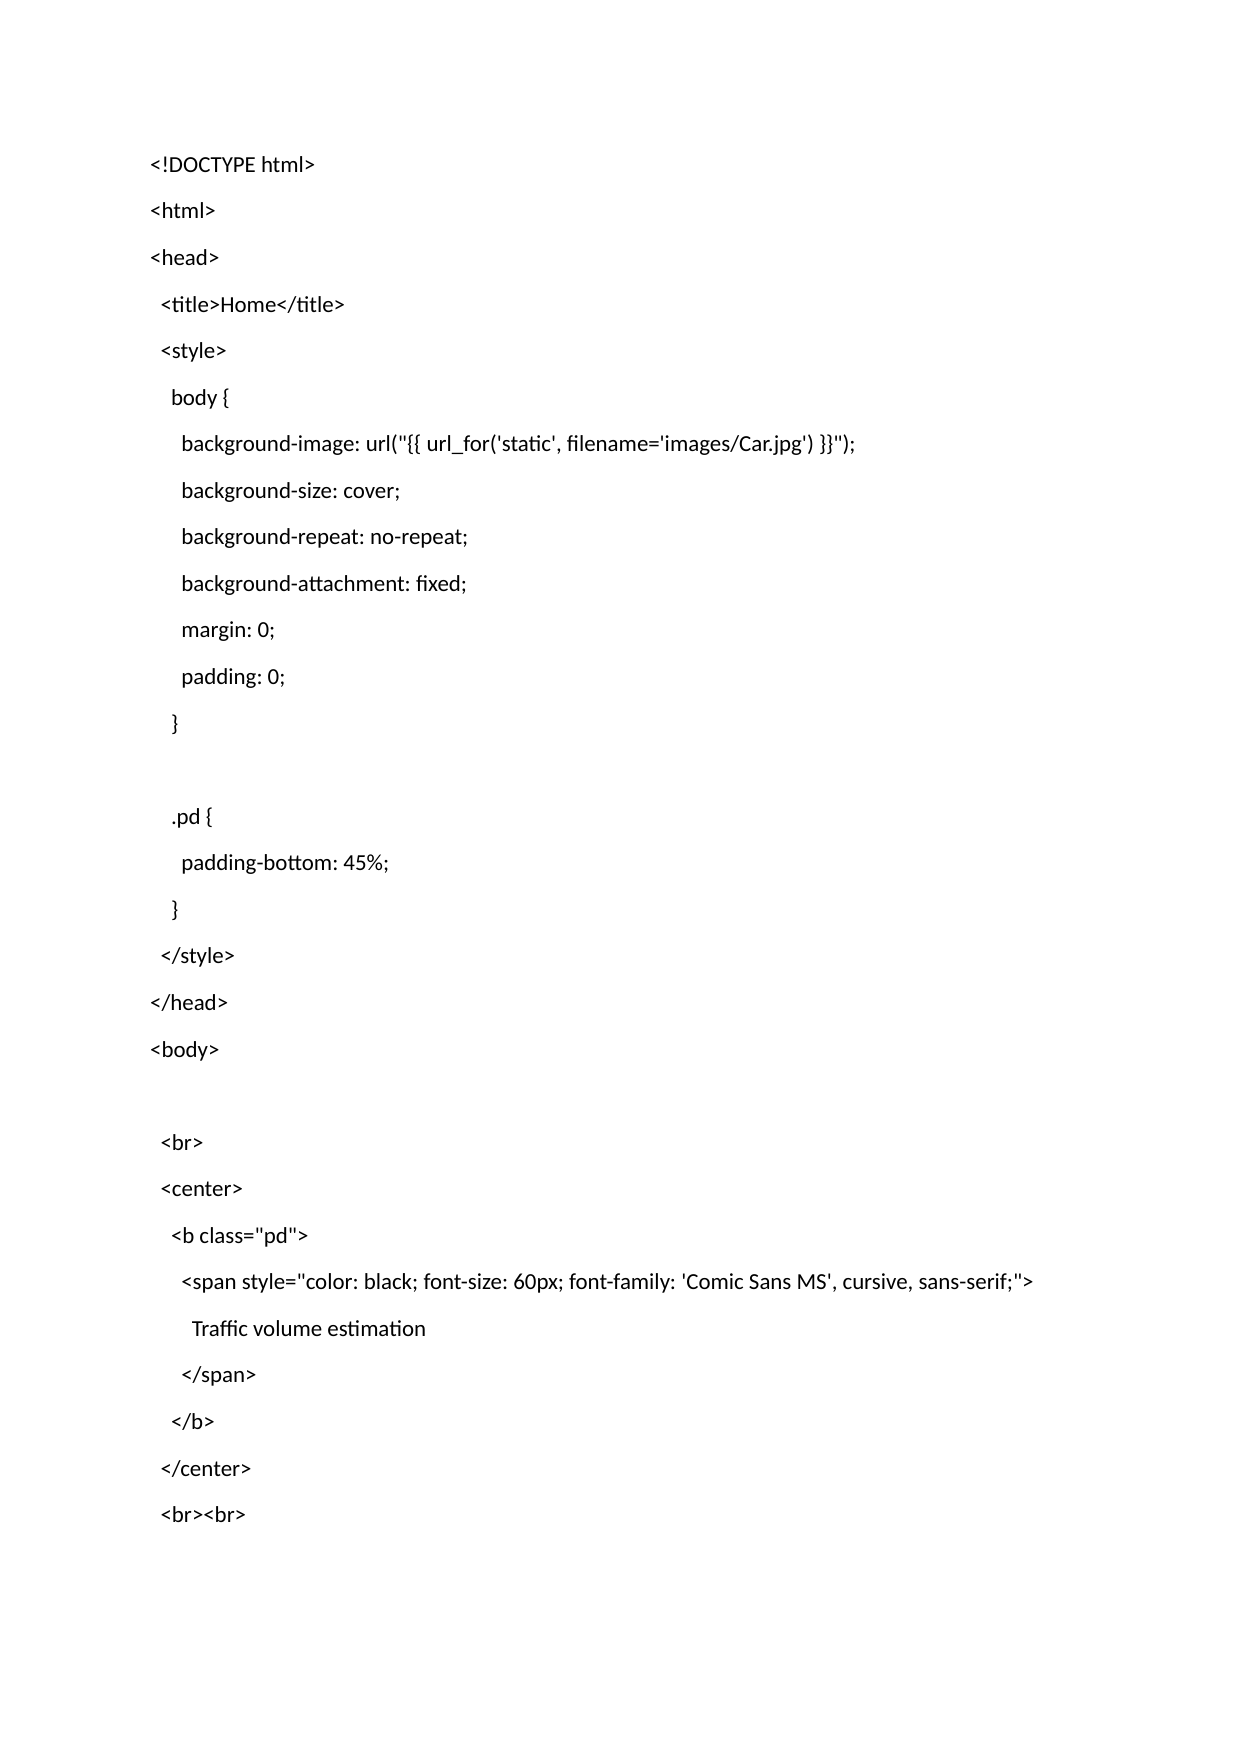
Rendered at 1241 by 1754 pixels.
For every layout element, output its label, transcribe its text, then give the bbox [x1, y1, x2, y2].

text <center> [150, 1174, 1090, 1202]
text <br><br> [150, 1500, 1090, 1528]
text } [150, 709, 1090, 737]
text margin: 0; [150, 616, 1090, 644]
text </center> [150, 1454, 1090, 1482]
text <!DOCTYPE html> [150, 150, 1090, 178]
text </span> [150, 1361, 1090, 1389]
text <body> [150, 1035, 1090, 1063]
text .pd { [150, 802, 1090, 830]
text Traffic volume estimation [150, 1314, 1090, 1342]
text <html> [150, 197, 1090, 224]
text padding: 0; [150, 662, 1090, 690]
text <style> [150, 336, 1090, 364]
text background-size: cover; [150, 476, 1090, 504]
text </b> [150, 1407, 1090, 1435]
text <span style="color: black; font-size: 60px; font-family: 'Comic Sans MS', cursive, sans-serif;"> [150, 1267, 1090, 1296]
text padding-bottom: 45%; [150, 848, 1090, 876]
text <b class="pd"> [150, 1221, 1090, 1249]
text </style> [150, 942, 1090, 969]
text background-attachment: fixed; [150, 569, 1090, 597]
text <title>Home</title> [150, 290, 1090, 318]
text } [150, 895, 1090, 923]
text background-image: url("{{ url_for('static', filename='images/Car.jpg') }}"); [150, 429, 1090, 457]
text body { [150, 383, 1090, 411]
text <head> [150, 243, 1090, 271]
text background-repeat: no-repeat; [150, 522, 1090, 551]
text </head> [150, 988, 1090, 1016]
text <br> [150, 1128, 1090, 1156]
